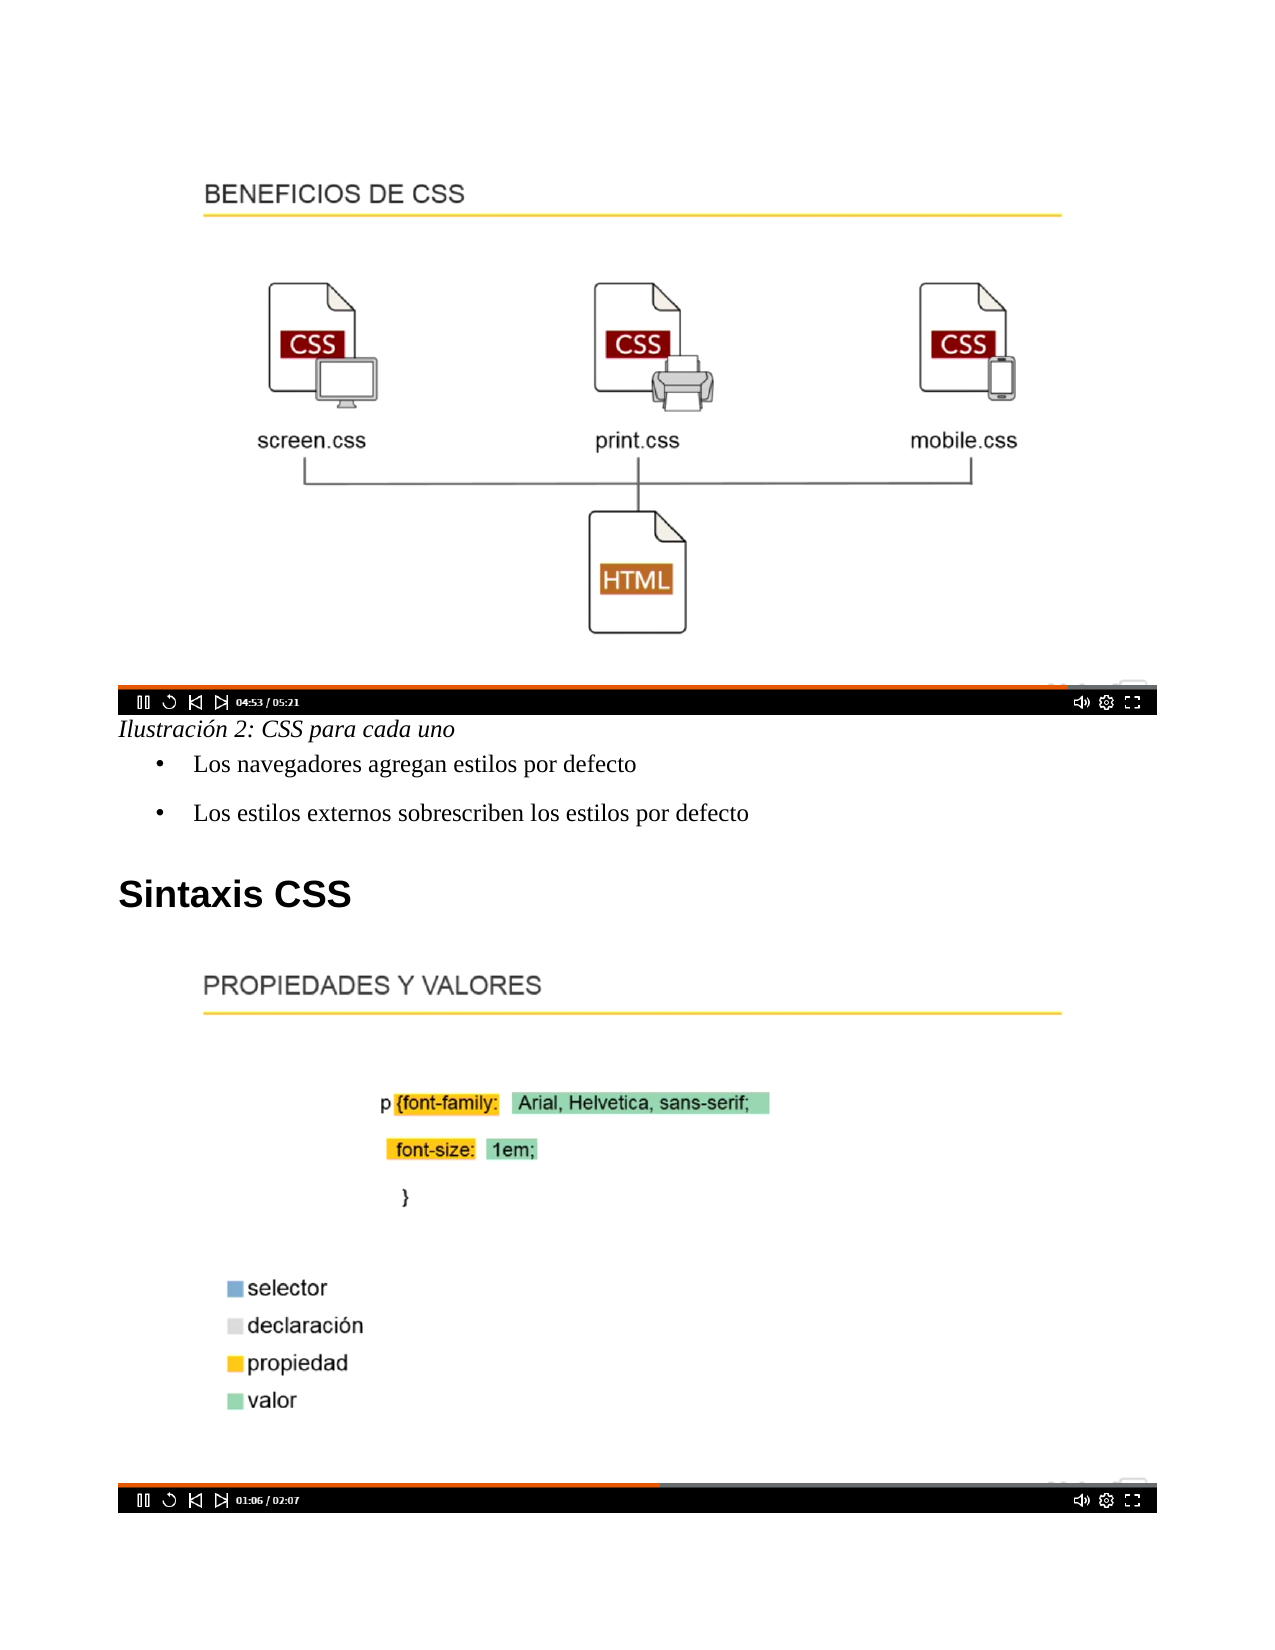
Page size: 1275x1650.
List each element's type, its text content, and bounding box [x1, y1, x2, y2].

picture [118, 130, 1157, 715]
list Ilustración 2: CSS para cada uno [118, 715, 1157, 743]
list Los navegadores agregan estilos por defecto [156, 743, 1157, 778]
list Los estilos externos sobrescriben los estilos por defecto [156, 798, 1157, 827]
picture [118, 928, 1157, 1513]
list [118, 118, 1157, 130]
subtitle Sintaxis CSS [118, 872, 1157, 916]
